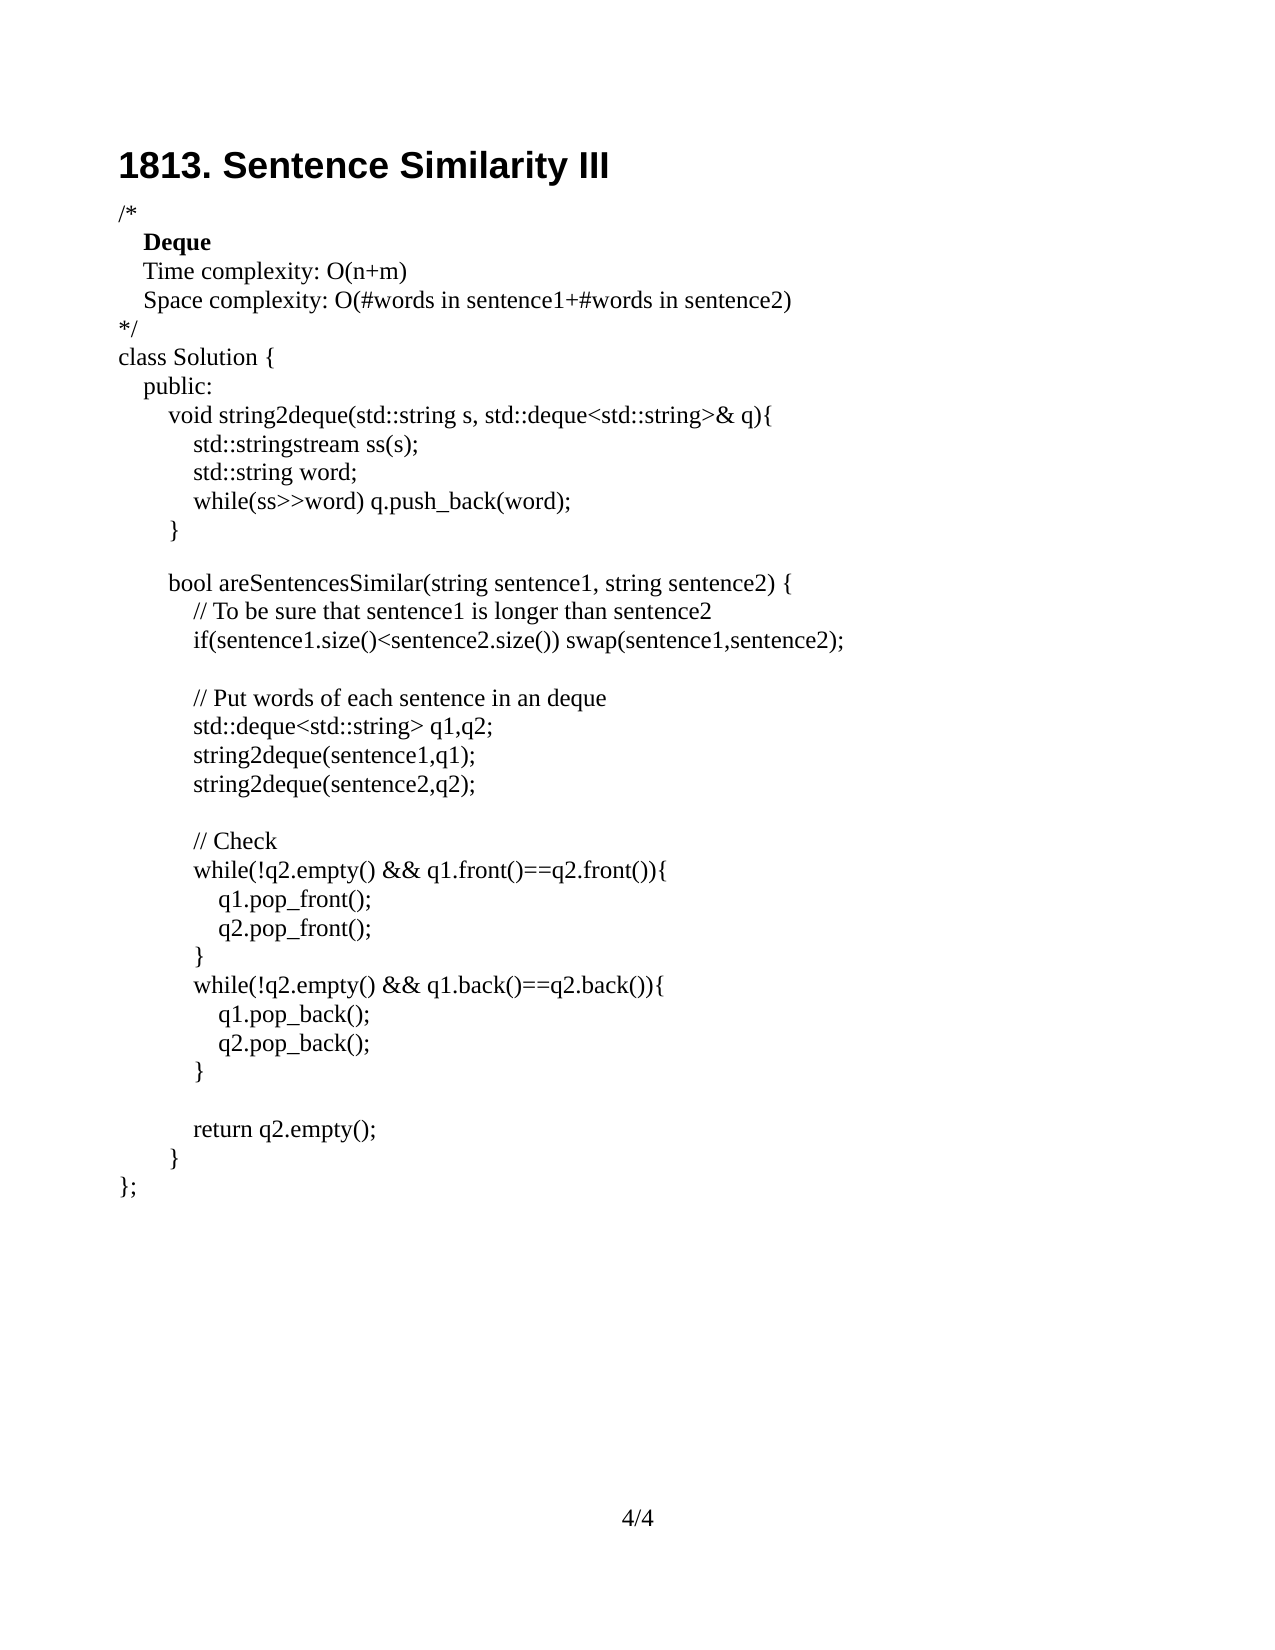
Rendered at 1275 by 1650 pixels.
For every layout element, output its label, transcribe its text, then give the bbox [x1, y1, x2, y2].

text q1.pop_front(); [118, 884, 1157, 913]
text return q2.empty(); [118, 1114, 1157, 1143]
text } [118, 1056, 1157, 1085]
text /* [118, 199, 1157, 227]
text }; [118, 1171, 1157, 1200]
text public: [118, 371, 1157, 400]
text Deque [118, 227, 1157, 256]
text if(sentence1.size()<sentence2.size()) swap(sentence1,sentence2); [118, 625, 1157, 654]
text std::deque<std::string> q1,q2; [118, 711, 1157, 740]
text while(!q2.empty() && q1.back()==q2.back()){ [118, 970, 1157, 999]
text Space complexity: O(#words in sentence1+#words in sentence2) [118, 285, 1157, 314]
text // Check [118, 826, 1157, 855]
text // To be sure that sentence1 is longer than sentence2 [118, 596, 1157, 625]
text bool areSentencesSimilar(string sentence1, string sentence2) { [118, 568, 1157, 596]
text Time complexity: O(n+m) [118, 256, 1157, 285]
subtitle 1813. Sentence Similarity III [118, 143, 1157, 186]
text string2deque(sentence1,q1); [118, 740, 1157, 769]
text string2deque(sentence2,q2); [118, 769, 1157, 798]
text } [118, 941, 1157, 970]
text q2.pop_front(); [118, 913, 1157, 941]
text q2.pop_back(); [118, 1028, 1157, 1056]
text } [118, 515, 1157, 544]
text void string2deque(std::string s, std::deque<std::string>& q){ [118, 400, 1157, 429]
text // Put words of each sentence in an deque [118, 683, 1157, 711]
text while(!q2.empty() && q1.front()==q2.front()){ [118, 855, 1157, 884]
text while(ss>>word) q.push_back(word); [118, 486, 1157, 515]
text std::stringstream ss(s); [118, 429, 1157, 457]
text */ [118, 314, 1157, 342]
text class Solution { [118, 342, 1157, 371]
text std::string word; [118, 457, 1157, 486]
text q1.pop_back(); [118, 999, 1157, 1028]
text } [118, 1143, 1157, 1171]
